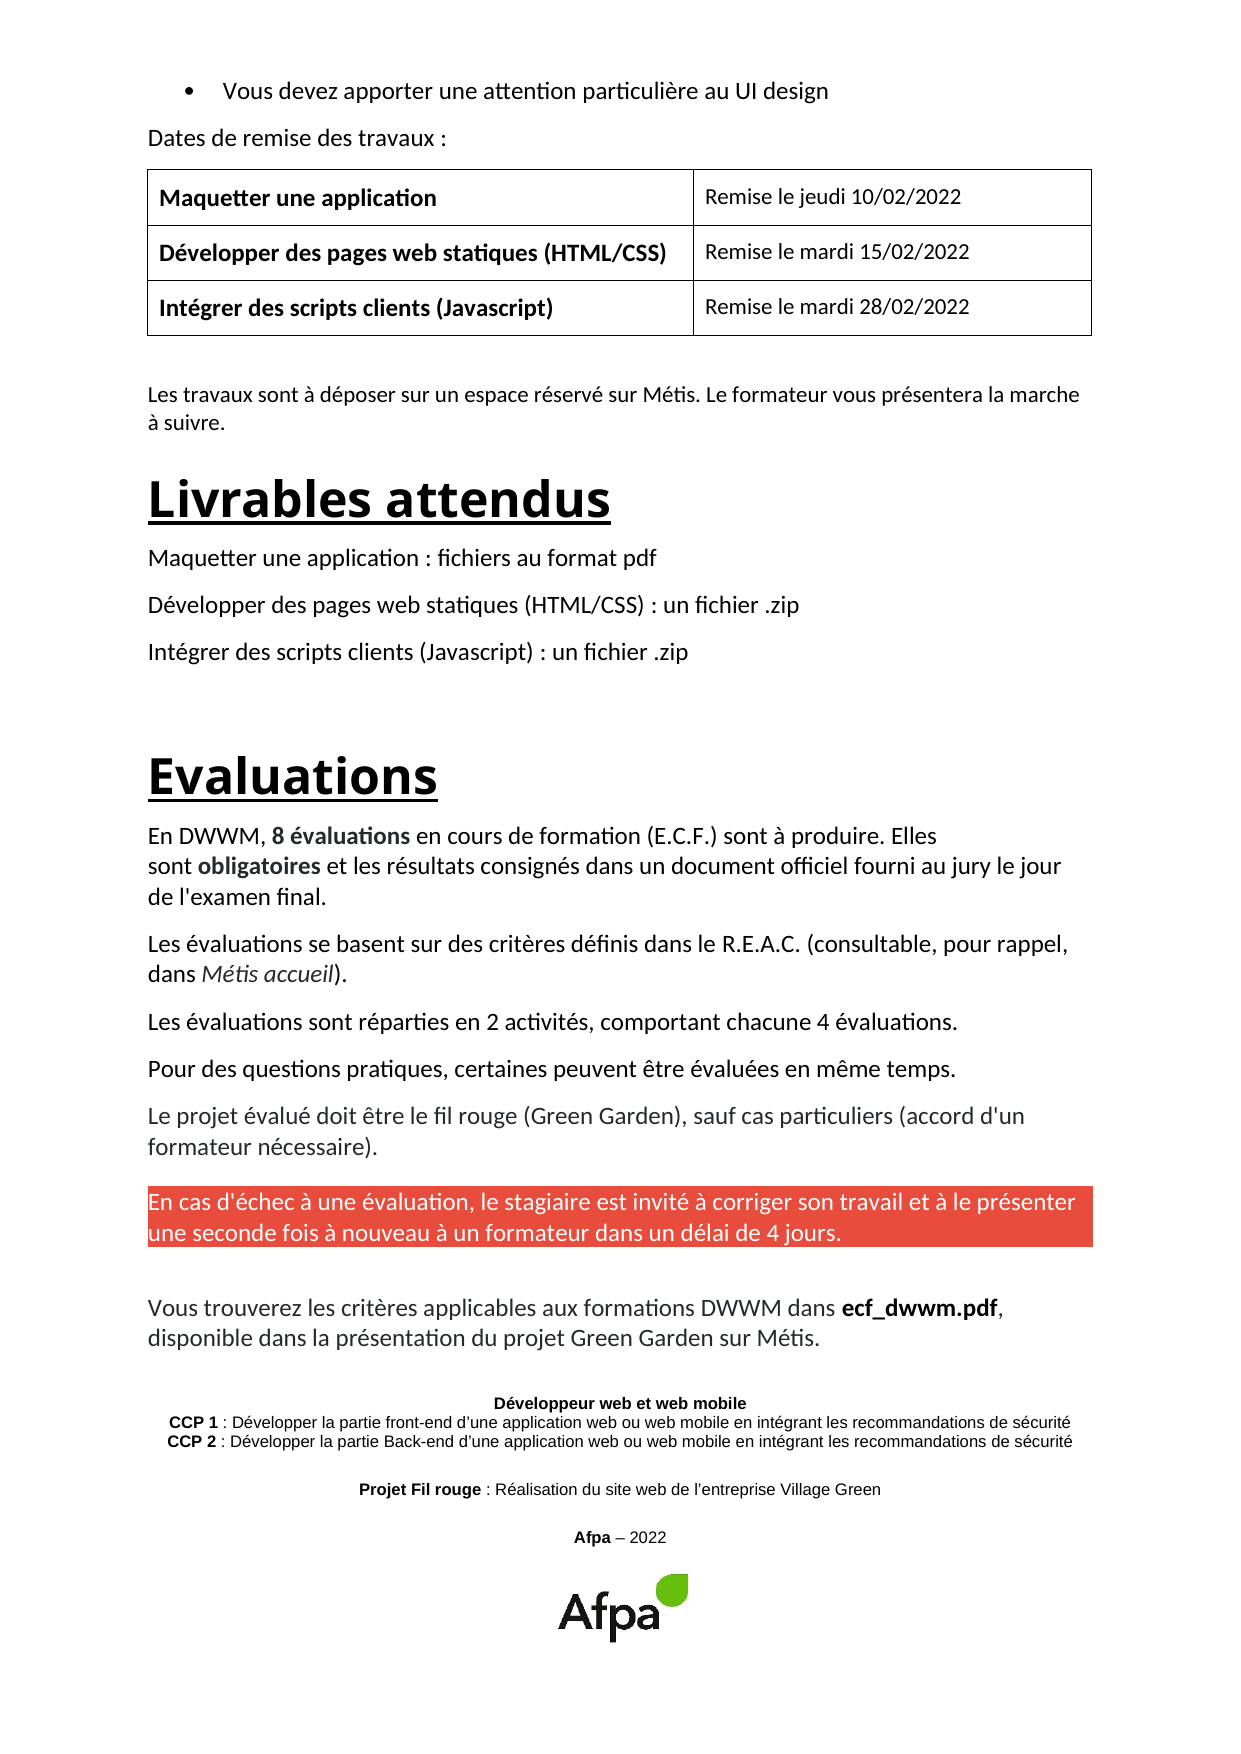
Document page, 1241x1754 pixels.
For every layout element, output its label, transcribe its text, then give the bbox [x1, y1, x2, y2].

text Dates de remise des travaux : [148, 122, 1093, 153]
table_cell Remise le mardi 15/02/2022 [694, 226, 1091, 279]
subtitle Livrables attendus [148, 463, 1093, 532]
text Développer des pages web statiques (HTML/CSS) : un fichier .zip [148, 589, 1093, 620]
list Vous devez apporter une attention particulière au UI design [185, 75, 1093, 106]
text Intégrer des scripts clients (Javascript) : un fichier .zip [148, 636, 1093, 667]
text Pour des questions pratiques, certaines peuvent être évaluées en même temps. [148, 1053, 1093, 1083]
text En cas d'échec à une évaluation, le stagiaire est invité à corriger son travail et à le présenter une seconde fois à nouveau à un formateur dans un délai de 4 jours. [148, 1186, 1093, 1247]
subtitle Evaluations [148, 741, 1093, 809]
text Les travaux sont à déposer sur un espace réservé sur Métis. Le formateur vous présentera la marche à suivre. [148, 380, 1093, 436]
text Maquetter une application : fichiers au format pdf [148, 542, 1093, 573]
table_header Maquetter une application [148, 170, 693, 224]
text En DWWM, 8 évaluations en cours de formation (E.C.F.) sont à produire. Elles sont obligatoires et les résultats consignés dans un document officiel fourni au jury le jour de l'examen final. [148, 820, 1093, 911]
text Vous trouverez les critères applicables aux formations DWWM dans ecf_dwwm.pdf, disponible dans la présentation du projet Green Garden sur Métis. [148, 1292, 1093, 1353]
table_header Remise le jeudi 10/02/2022 [694, 170, 1091, 224]
text Les évaluations sont réparties en 2 activités, comportant chacune 4 évaluations. [148, 1006, 1093, 1036]
table_cell Développer des pages web statiques (HTML/CSS) [148, 226, 693, 279]
text Les évaluations se basent sur des critères définis dans le R.E.A.C. (consultable, pour rappel, dans Métis accueil). [148, 928, 1093, 989]
text Le projet évalué doit être le fil rouge (Green Garden), sauf cas particuliers (accord d'un formateur nécessaire). [148, 1100, 1093, 1161]
table_cell Intégrer des scripts clients (Javascript) [148, 281, 693, 335]
table_cell Remise le mardi 28/02/2022 [694, 281, 1091, 335]
